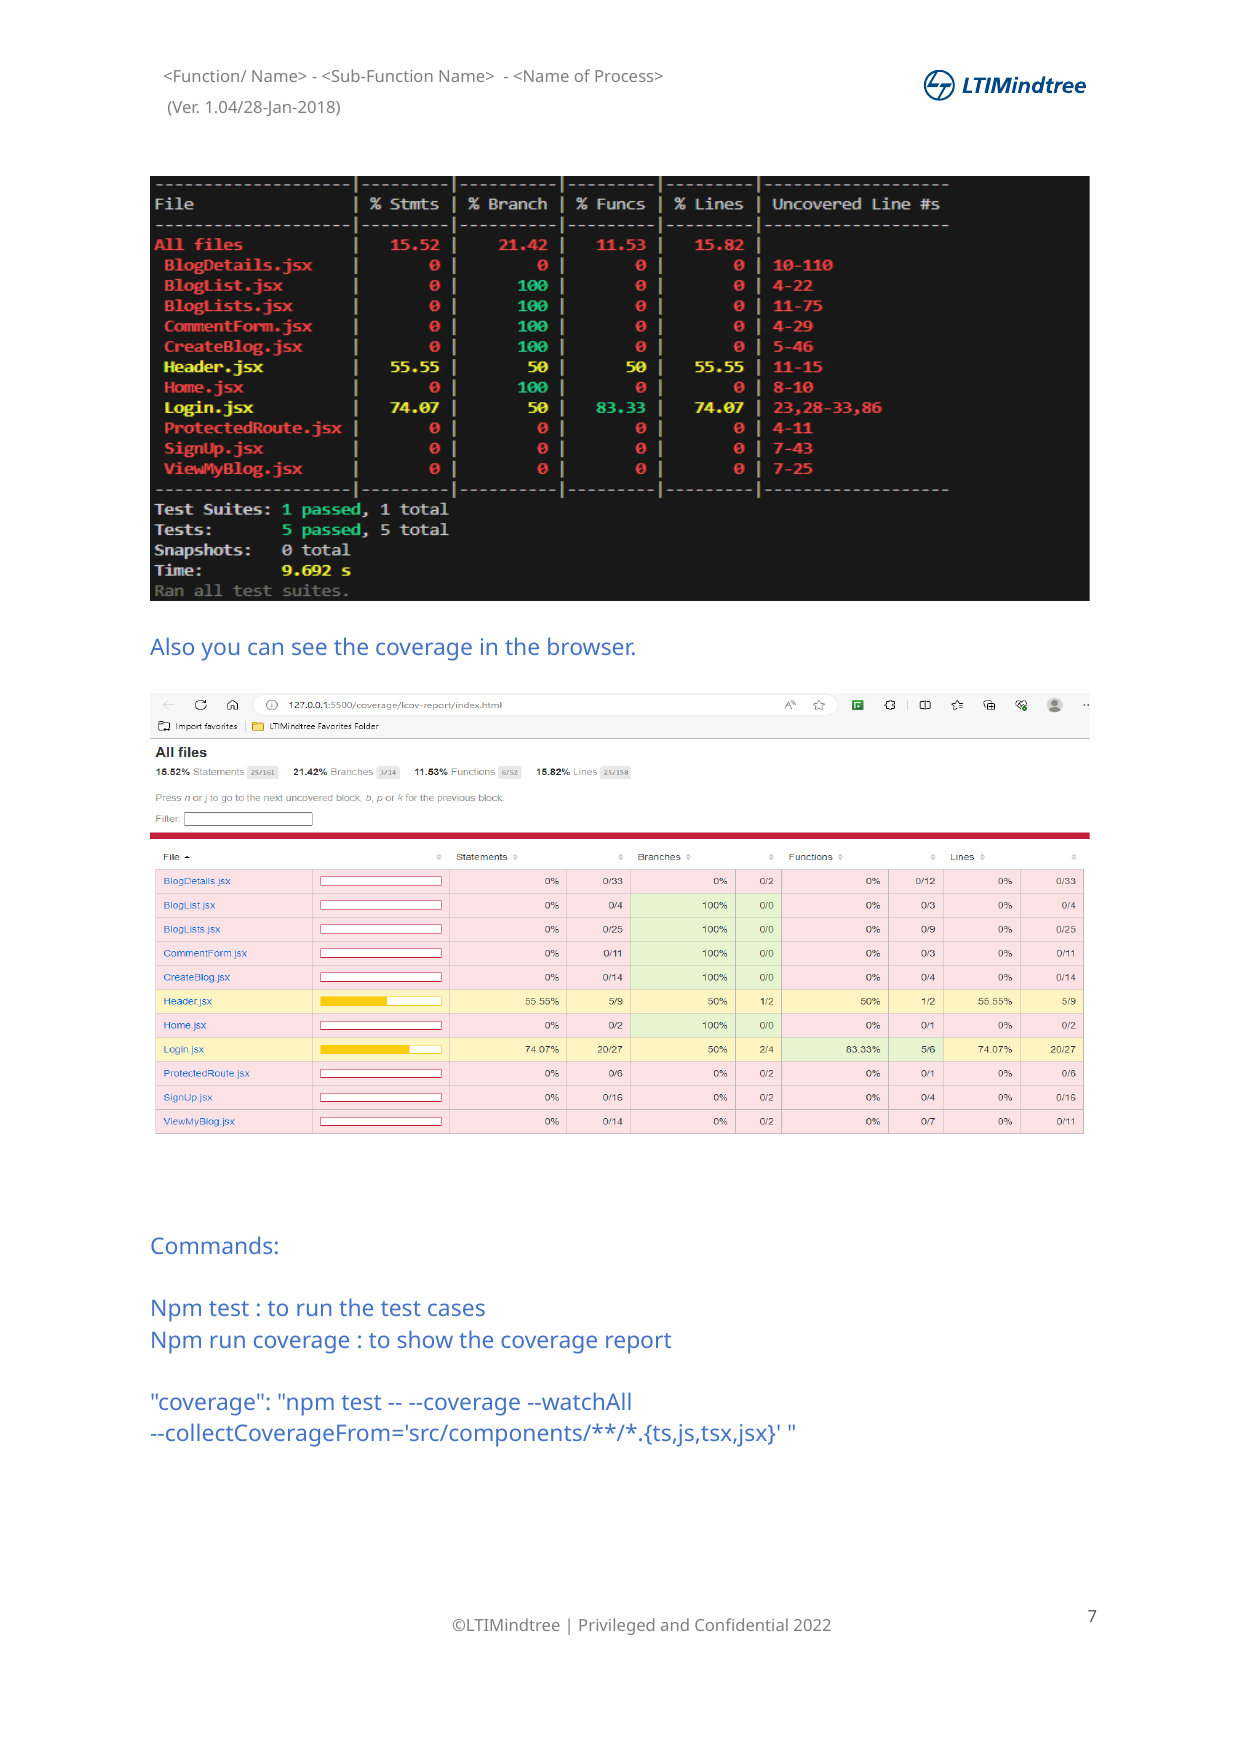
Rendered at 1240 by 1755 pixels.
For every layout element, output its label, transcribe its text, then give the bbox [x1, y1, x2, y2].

text Npm run coverage : to show the coverage report [150, 1323, 1089, 1355]
text "coverage": "npm test -- --coverage --watchAll --collectCoverageFrom='src/components/**/*.{ts,js,tsx,jsx}' " [150, 1386, 1089, 1448]
text Commands: [150, 1230, 1089, 1261]
text Also you can see the coverage in the browser. [150, 631, 1089, 663]
text Npm test : to run the test cases [150, 1292, 1089, 1323]
